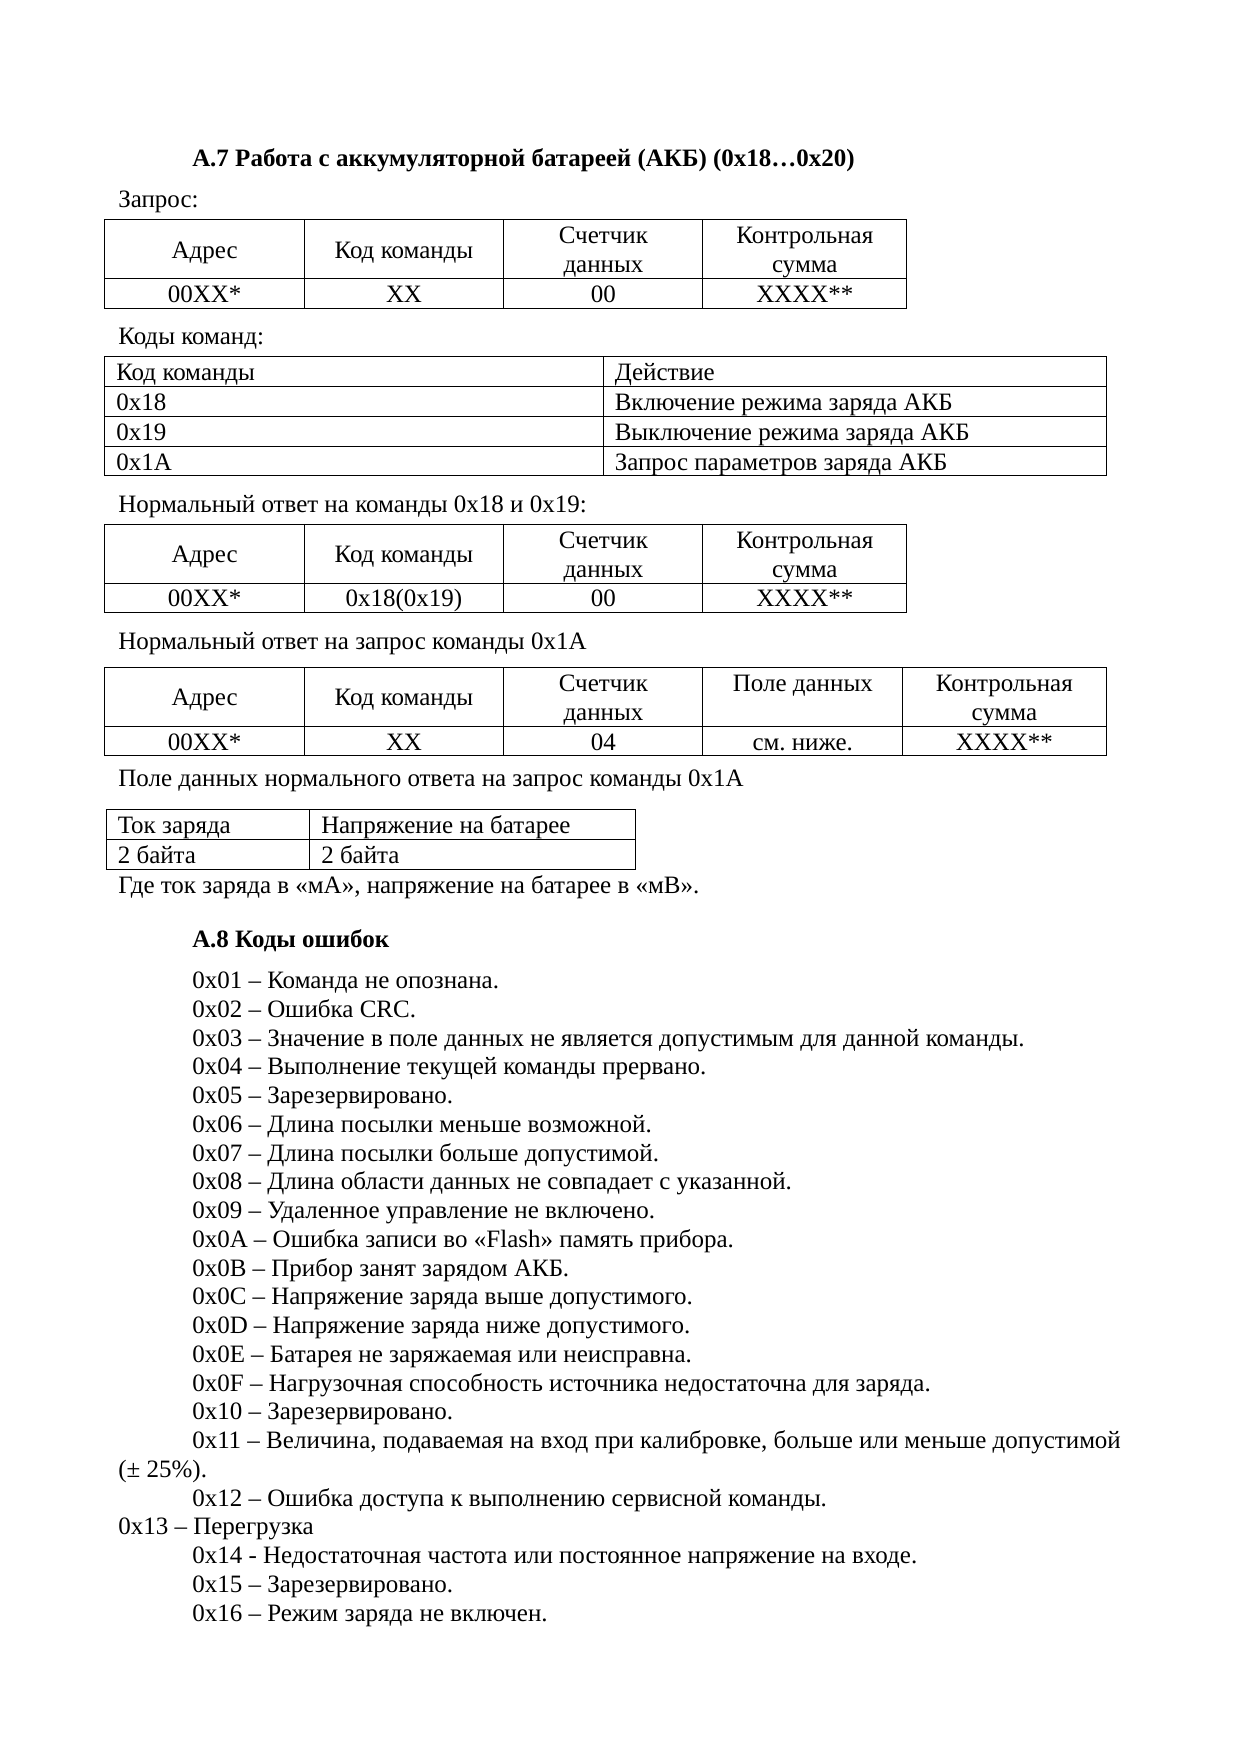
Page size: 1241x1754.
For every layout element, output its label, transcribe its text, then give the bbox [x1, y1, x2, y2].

table_header Код команды [105, 357, 603, 386]
text 0х0В – Прибор занят зарядом АКБ. [118, 1253, 1122, 1281]
text 0x14 - Недостаточная частота или постоянное напряжение на входе. [118, 1540, 1122, 1569]
text Где ток заряда в «мА», напряжение на батарее в «мВ». [118, 870, 1122, 899]
text 0х06 – Длина посылки меньше возможной. [118, 1109, 1122, 1138]
text Нормальный ответ на запрос команды 0х1А [118, 626, 1122, 654]
table_cell Выключение режима заряда АКБ [604, 417, 1106, 446]
text 0х09 – Удаленное управление не включено. [118, 1195, 1122, 1224]
table_cell XXXX** [703, 584, 906, 612]
table_cell Включение режима заряда АКБ [604, 387, 1106, 416]
table_header Адрес [105, 525, 304, 582]
table_header Счетчик данных [504, 220, 702, 278]
table_cell 00XX* [105, 279, 304, 308]
table_cell 0x1А [105, 447, 603, 475]
table_header Контрольная сумма [703, 525, 906, 582]
text 0x11 – Величина, подаваемая на вход при калибровке, больше или меньше допустимой (± 25%). [118, 1425, 1122, 1483]
table_cell 0х19 [105, 417, 603, 446]
text 0х16 – Режим заряда не включен. [118, 1598, 1122, 1626]
text А.8 Коды ошибок [118, 924, 1122, 953]
table_header Ток заряда [107, 810, 309, 839]
text 0х0Е – Батарея не заряжаемая или неисправна. [118, 1339, 1122, 1368]
text 0х08 – Длина области данных не совпадает с указанной. [118, 1166, 1122, 1195]
text 0х0С – Напряжение заряда выше допустимого. [118, 1281, 1122, 1310]
text Коды команд: [118, 321, 1122, 350]
table_cell ХХ [305, 727, 503, 755]
table_cell 2 байта [310, 840, 635, 869]
table_header Напряжение на батарее [310, 810, 635, 839]
table_header Контрольная сумма [903, 668, 1106, 726]
table_header Адрес [105, 220, 304, 278]
table_cell ХХ [305, 279, 503, 308]
table_cell Запрос параметров заряда АКБ [604, 447, 1106, 475]
table_cell см. ниже. [703, 727, 902, 755]
table_header Действие [604, 357, 1106, 386]
table_header Счетчик данных [504, 525, 702, 582]
table_cell 00XX* [105, 584, 304, 612]
table_cell 0х18(0х19) [305, 584, 503, 612]
table_cell XXXX** [903, 727, 1106, 755]
table_cell 04 [504, 727, 702, 755]
table_cell 00 [504, 279, 702, 308]
table_header Поле данных [703, 668, 902, 726]
text 0х0F – Нагрузочная способность источника недостаточна для заряда. [118, 1368, 1122, 1396]
table_header Адрес [105, 668, 304, 726]
subtitle А.7 Работа с аккумуляторной батареей (АКБ) (0х18…0х20) [118, 143, 1122, 172]
text 0x05 – Зарезервировано. [118, 1080, 1122, 1109]
text 0х10 – Зарезервировано. [118, 1396, 1122, 1425]
text 0х01 – Команда не опознана. [118, 965, 1122, 994]
text 0х0D – Напряжение заряда ниже допустимого. [118, 1310, 1122, 1339]
table_header Код команды [305, 525, 503, 582]
text 0х0А – Ошибка записи во «Flash» память прибора. [118, 1224, 1122, 1253]
text Нормальный ответ на команды 0х18 и 0х19: [118, 489, 1122, 518]
table_header Контрольная сумма [703, 220, 906, 278]
table_header Счетчик данных [504, 668, 702, 726]
text 0x03 – Значение в поле данных не является допустимым для данной команды. [118, 1023, 1122, 1051]
table_cell 00 [504, 584, 702, 612]
text 0х04 – Выполнение текущей команды прервано. [118, 1051, 1122, 1080]
text 0х07 – Длина посылки больше допустимой. [118, 1138, 1122, 1166]
text Запрос: [118, 184, 1122, 213]
text 0х15 – Зарезервировано. [118, 1569, 1122, 1598]
table_cell 0x18 [105, 387, 603, 416]
text 0x12 – Ошибка доступа к выполнению сервисной команды. 0x13 – Перегрузка [118, 1483, 1122, 1540]
table_cell 00XX* [105, 727, 304, 755]
table_header Код команды [305, 220, 503, 278]
table_header Код команды [305, 668, 503, 726]
table_cell 2 байта [107, 840, 309, 869]
text 0х02 – Ошибка CRC. [118, 994, 1122, 1023]
text Поле данных нормального ответа на запрос команды 0х1А [118, 763, 1122, 791]
table_cell XXXX** [703, 279, 906, 308]
